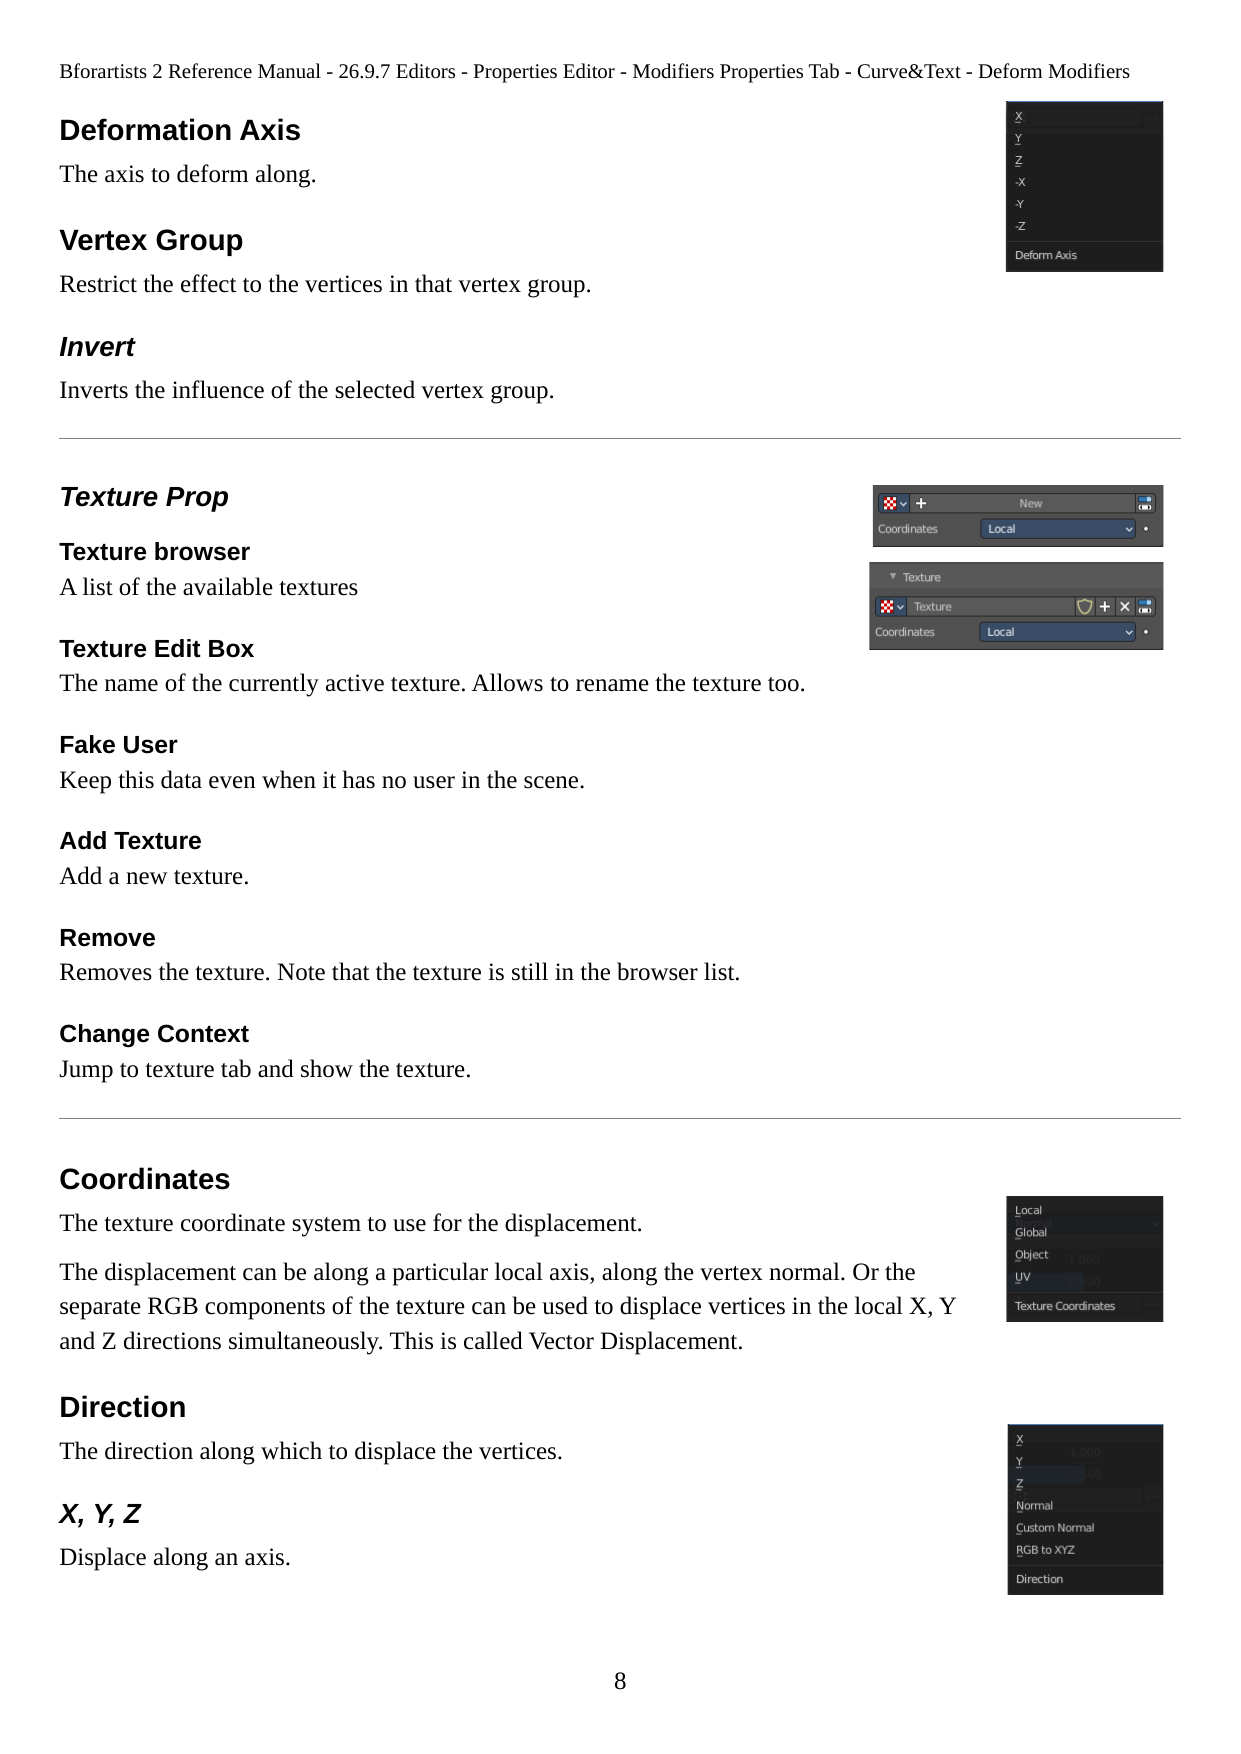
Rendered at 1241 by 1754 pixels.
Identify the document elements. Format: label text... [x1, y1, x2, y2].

subtitle Remove [59, 923, 1181, 951]
text The displacement can be along a particular local axis, along the vertex normal. Or the separate RGB components of the texture can be used to displace vertices in the local X, Y and Z directions simultaneously. This is called Vector Displacement. [59, 1257, 1181, 1355]
subtitle [1164, 1497, 1181, 1529]
subtitle Direction [59, 1389, 1181, 1423]
text The name of the currently active texture. Allows to rename the texture too. [59, 668, 1181, 697]
text The texture coordinate system to use for the displacement. [59, 1208, 1006, 1237]
text Displace along an axis. [59, 1542, 1007, 1571]
subtitle Texture browser [59, 537, 1181, 566]
subtitle X, Y, Z [59, 1497, 1007, 1529]
text Add a new texture. [59, 861, 1181, 890]
subtitle Invert [59, 330, 1181, 362]
subtitle Add Texture [59, 826, 1181, 855]
text Restrict the effect to the vertices in that vertex group. [59, 269, 1181, 297]
text [1164, 1542, 1181, 1571]
text The direction along which to displace the vertices. [59, 1436, 1007, 1464]
text Removes the texture. Note that the texture is still in the browser list. [59, 957, 1181, 986]
subtitle Fake User [59, 730, 1181, 758]
subtitle Texture Edit Box [59, 634, 1181, 662]
text Inverts the influence of the selected vertex group. [59, 375, 1181, 403]
text The axis to deform along. [59, 159, 1005, 188]
picture [1005, 101, 1164, 272]
picture [872, 485, 1164, 547]
subtitle Deformation Axis [59, 113, 1005, 146]
subtitle [1164, 113, 1181, 146]
text Jump to texture tab and show the texture. [59, 1054, 1181, 1083]
picture [1007, 1424, 1164, 1595]
subtitle Change Context [59, 1019, 1181, 1048]
subtitle Coordinates [59, 1162, 1181, 1195]
text Keep this data even when it has no user in the scene. [59, 765, 1181, 793]
subtitle Texture Prop [59, 480, 1181, 512]
text A list of the available textures [59, 572, 869, 601]
subtitle [1164, 222, 1181, 256]
picture [1006, 1196, 1164, 1322]
subtitle Vertex Group [59, 222, 1005, 256]
picture [869, 562, 1164, 650]
